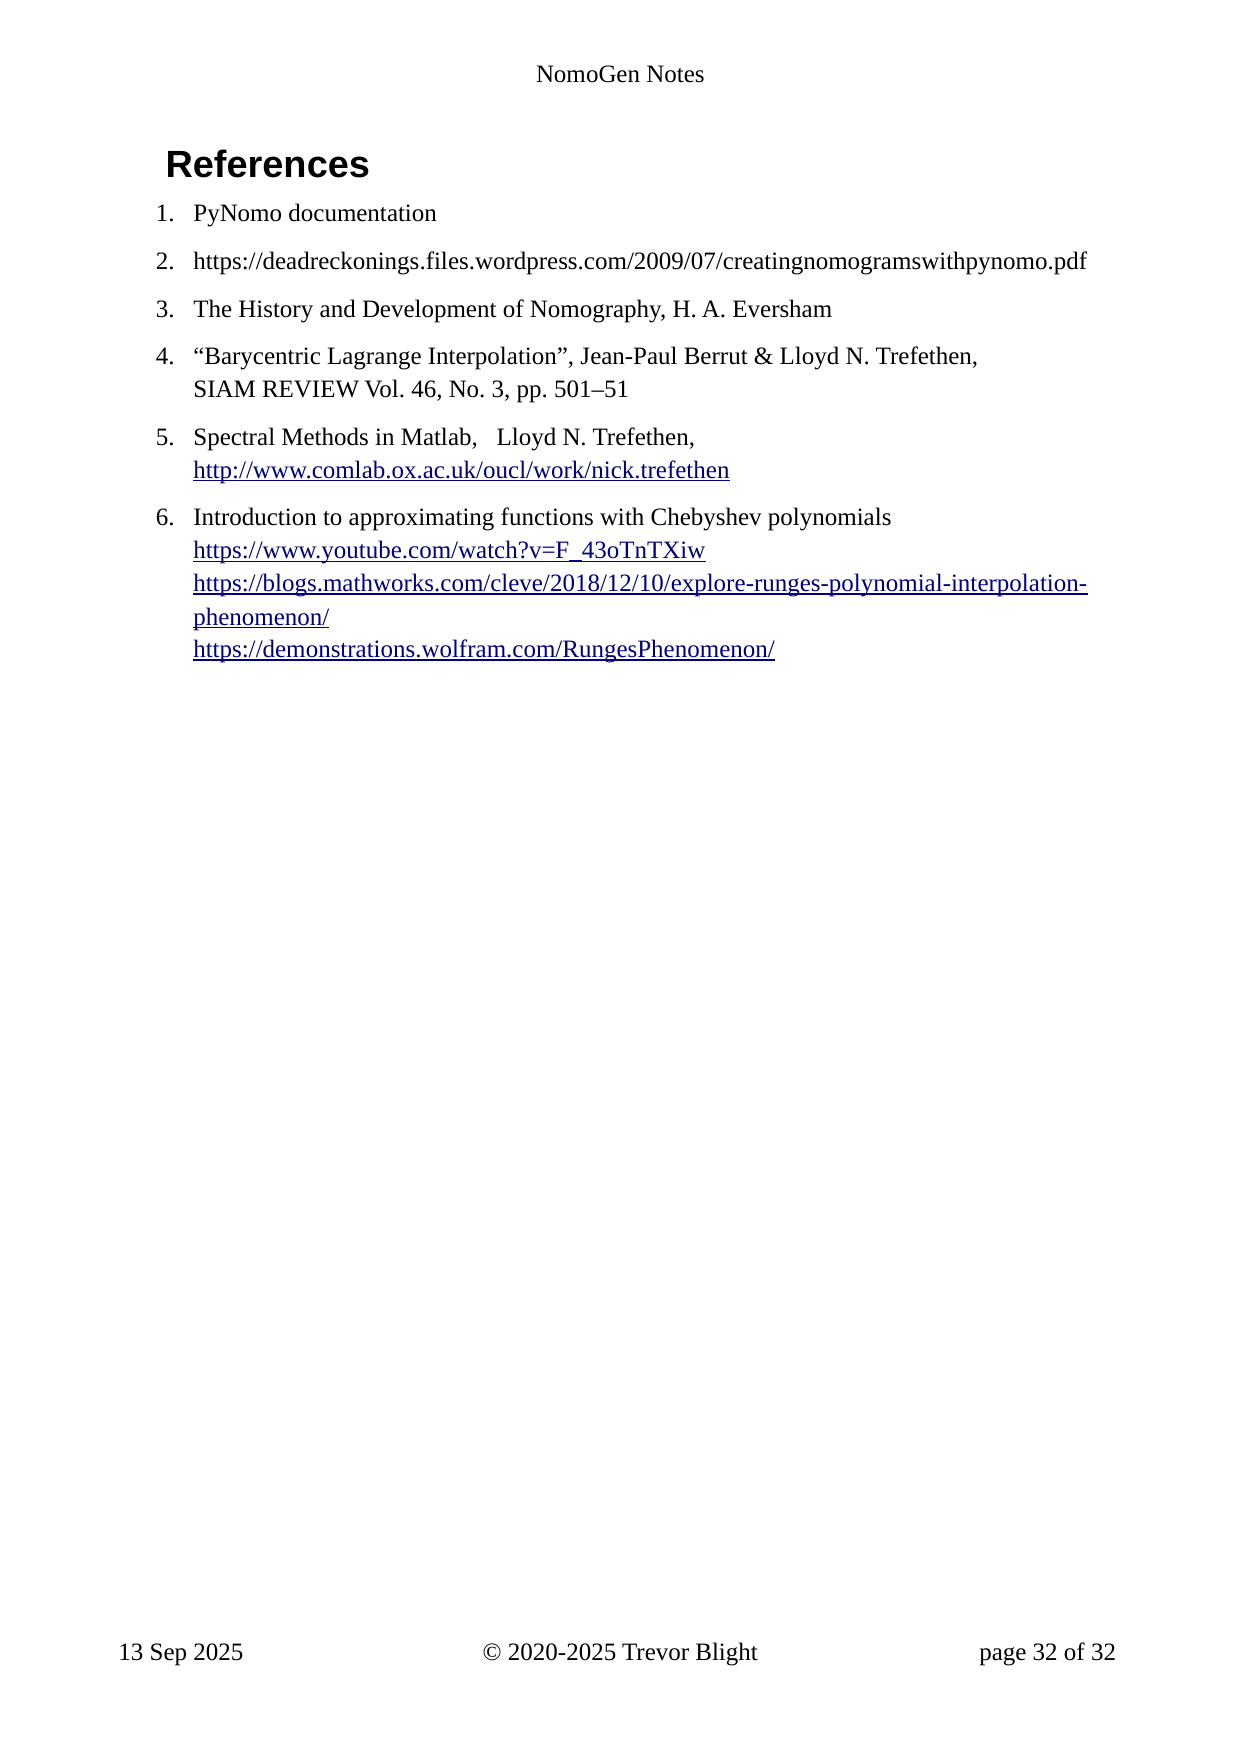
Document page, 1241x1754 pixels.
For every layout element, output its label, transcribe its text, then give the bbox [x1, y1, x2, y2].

list Introduction to approximating functions with Chebyshev polynomials https://www.youtube.com/watch?v=F_43oTnTXiw https://blogs.mathworks.com/cleve/2018/12/10/explore-runges-polynomial-interpolation-phenomenon/ https://demonstrations.wolfram.com/RungesPhenomenon/ [156, 502, 1122, 663]
list PyNomo documentation [156, 198, 1122, 227]
list “Barycentric Lagrange Interpolation”, Jean-Paul Berrut & Lloyd N. Trefethen, SIAM REVIEW Vol. 46, No. 3, pp. 501–51 [156, 341, 1122, 403]
list Spectral Methods in Matlab, Lloyd N. Trefethen, http://www.comlab.ox.ac.uk/oucl/work/nick.trefethen [156, 422, 1122, 484]
list https://deadreckonings.files.wordpress.com/2009/07/creatingnomogramswithpynomo.pdf [156, 246, 1122, 275]
subtitle References [118, 142, 1122, 186]
list The History and Development of Nomography, H. A. Eversham [156, 294, 1122, 322]
